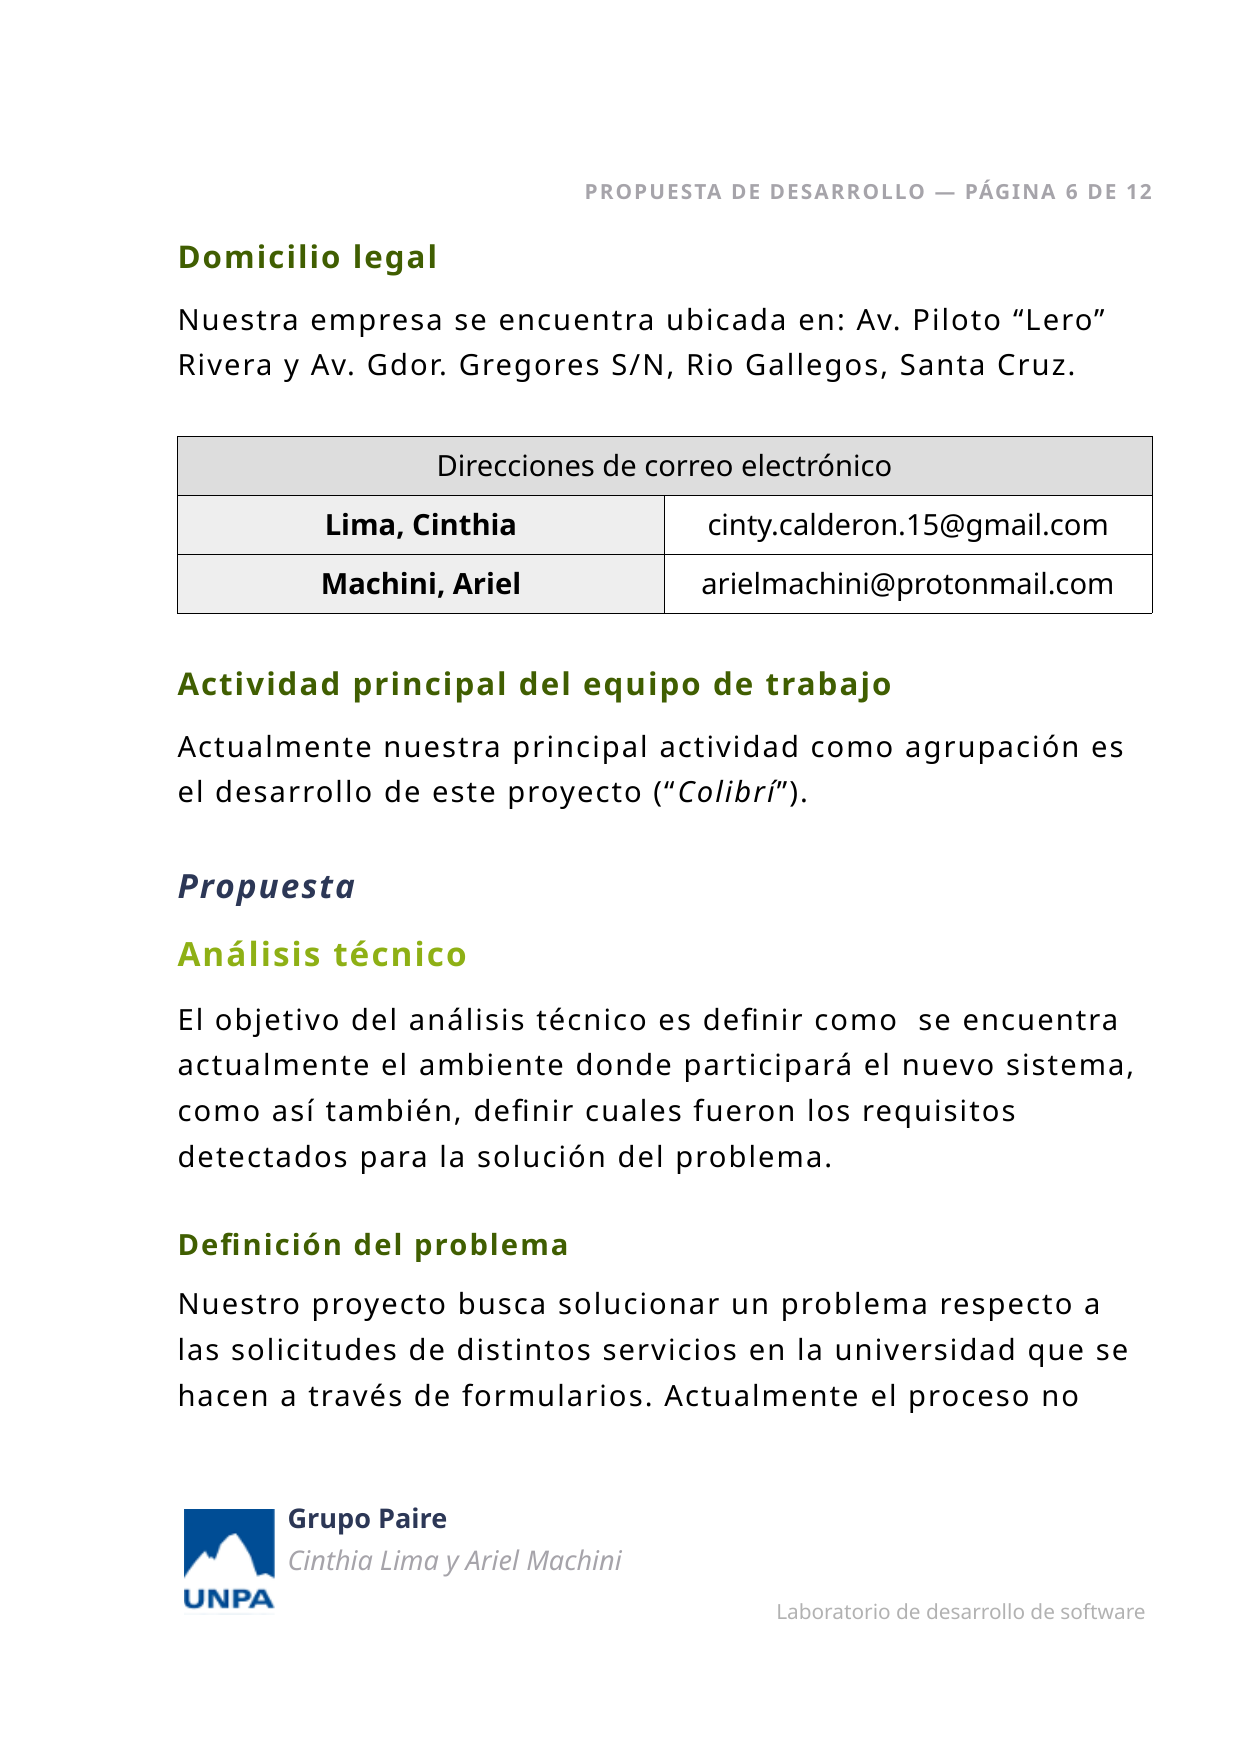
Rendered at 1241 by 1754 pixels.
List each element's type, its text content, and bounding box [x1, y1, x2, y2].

table_cell cinty.calderon.15@gmail.com [665, 496, 1152, 554]
text Domicilio legal [177, 235, 1152, 278]
table_cell Lima, Cinthia [178, 496, 664, 554]
text El objetivo del análisis técnico es definir como se encuentra actualmente el ambiente donde participará el nuevo sistema, como así también, definir cuales fueron los requisitos detectados para la solución del problema. [177, 999, 1152, 1176]
picture [184, 1509, 275, 1615]
text Nuestro proyecto busca solucionar un problema respecto a las solicitudes de distintos servicios en la universidad que se hacen a través de formularios. Actualmente el proceso no [177, 1284, 1152, 1414]
text Análisis técnico [177, 931, 1152, 976]
table_cell arielmachini@protonmail.com [665, 555, 1152, 613]
table_header Direcciones de correo electrónico [178, 437, 1152, 495]
text Definición del problema [177, 1224, 1152, 1264]
text Propuesta [177, 863, 1152, 908]
text Actualmente nuestra principal actividad como agrupación es el desarrollo de este proyecto (“Colibrí”). [177, 726, 1152, 811]
text Actividad principal del equipo de trabajo [177, 662, 1152, 705]
text Nuestra empresa se encuentra ubicada en: Av. Piloto “Lero” Rivera y Av. Gdor. Gregores S/N, Rio Gallegos, Santa Cruz. [177, 299, 1152, 384]
table_cell Machini, Ariel [178, 555, 664, 613]
